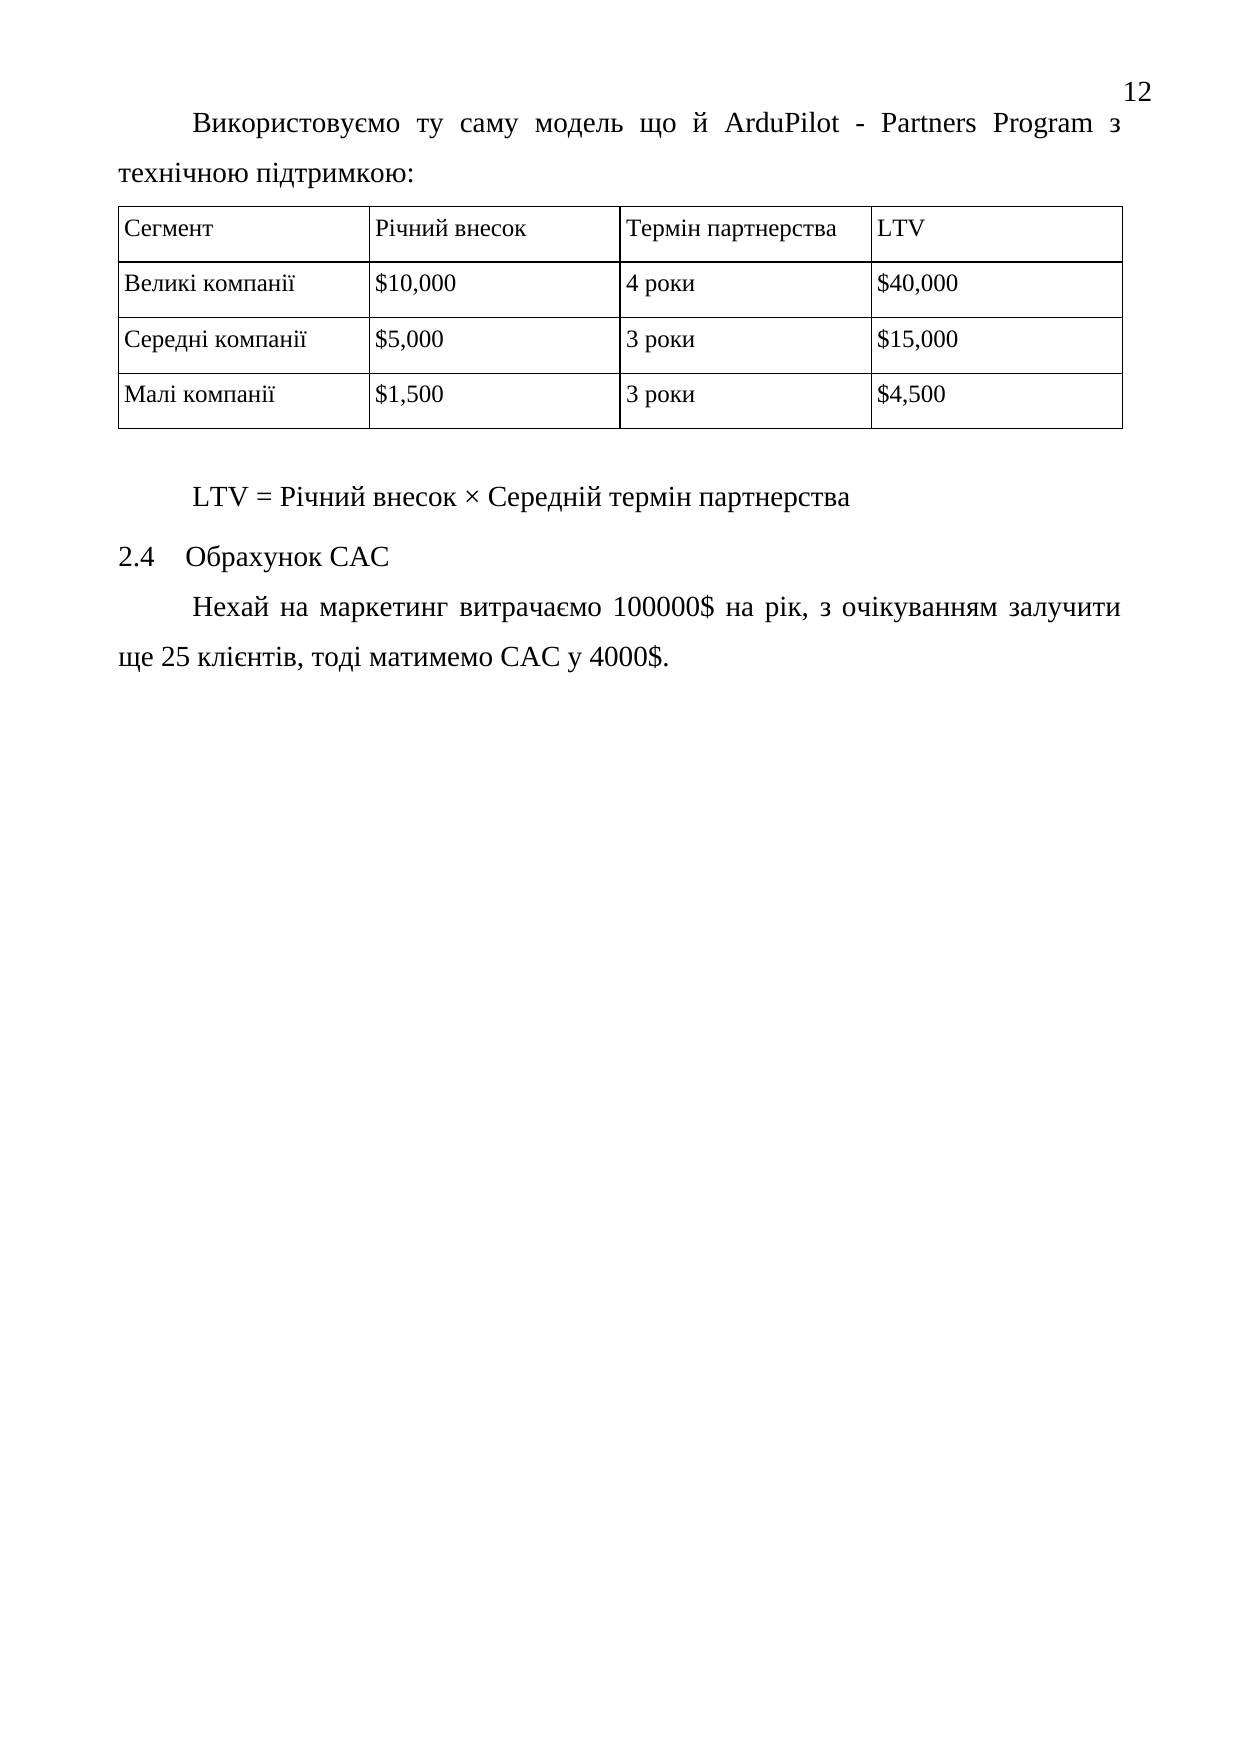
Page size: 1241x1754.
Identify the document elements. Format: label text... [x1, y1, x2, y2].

text LTV = Річний внесок × Середній термін партнерства [118, 479, 1122, 513]
table_cell $4,500 [872, 374, 1122, 428]
table_cell 3 роки [621, 318, 871, 372]
table_cell 3 роки [621, 374, 871, 428]
table_cell Малі компанії [119, 374, 369, 428]
subtitle Обрахунок CAC [118, 539, 1122, 572]
table_cell $5,000 [370, 318, 619, 372]
table_cell 4 роки [621, 263, 871, 317]
table_cell $15,000 [872, 318, 1122, 372]
table_header Термін партнерства [621, 207, 871, 261]
table_header Сегмент [119, 207, 369, 261]
text Використовуємо ту саму модель що й ArduPilot - Partners Program з технічною підтримкою: [118, 105, 1122, 189]
table_cell $1,500 [370, 374, 619, 428]
table_cell Великі компанії [119, 263, 369, 317]
table_header Річний внесок [370, 207, 619, 261]
table_cell Середні компанії [119, 318, 369, 372]
text Нехай на маркетинг витрачаємо 100000$ на рік, з очікуванням залучити ще 25 клієнтів, тоді матимемо CAC у 4000$. [118, 589, 1122, 673]
table_header LTV [872, 207, 1122, 261]
table_cell $10,000 [370, 263, 619, 317]
table_cell $40,000 [872, 263, 1122, 317]
